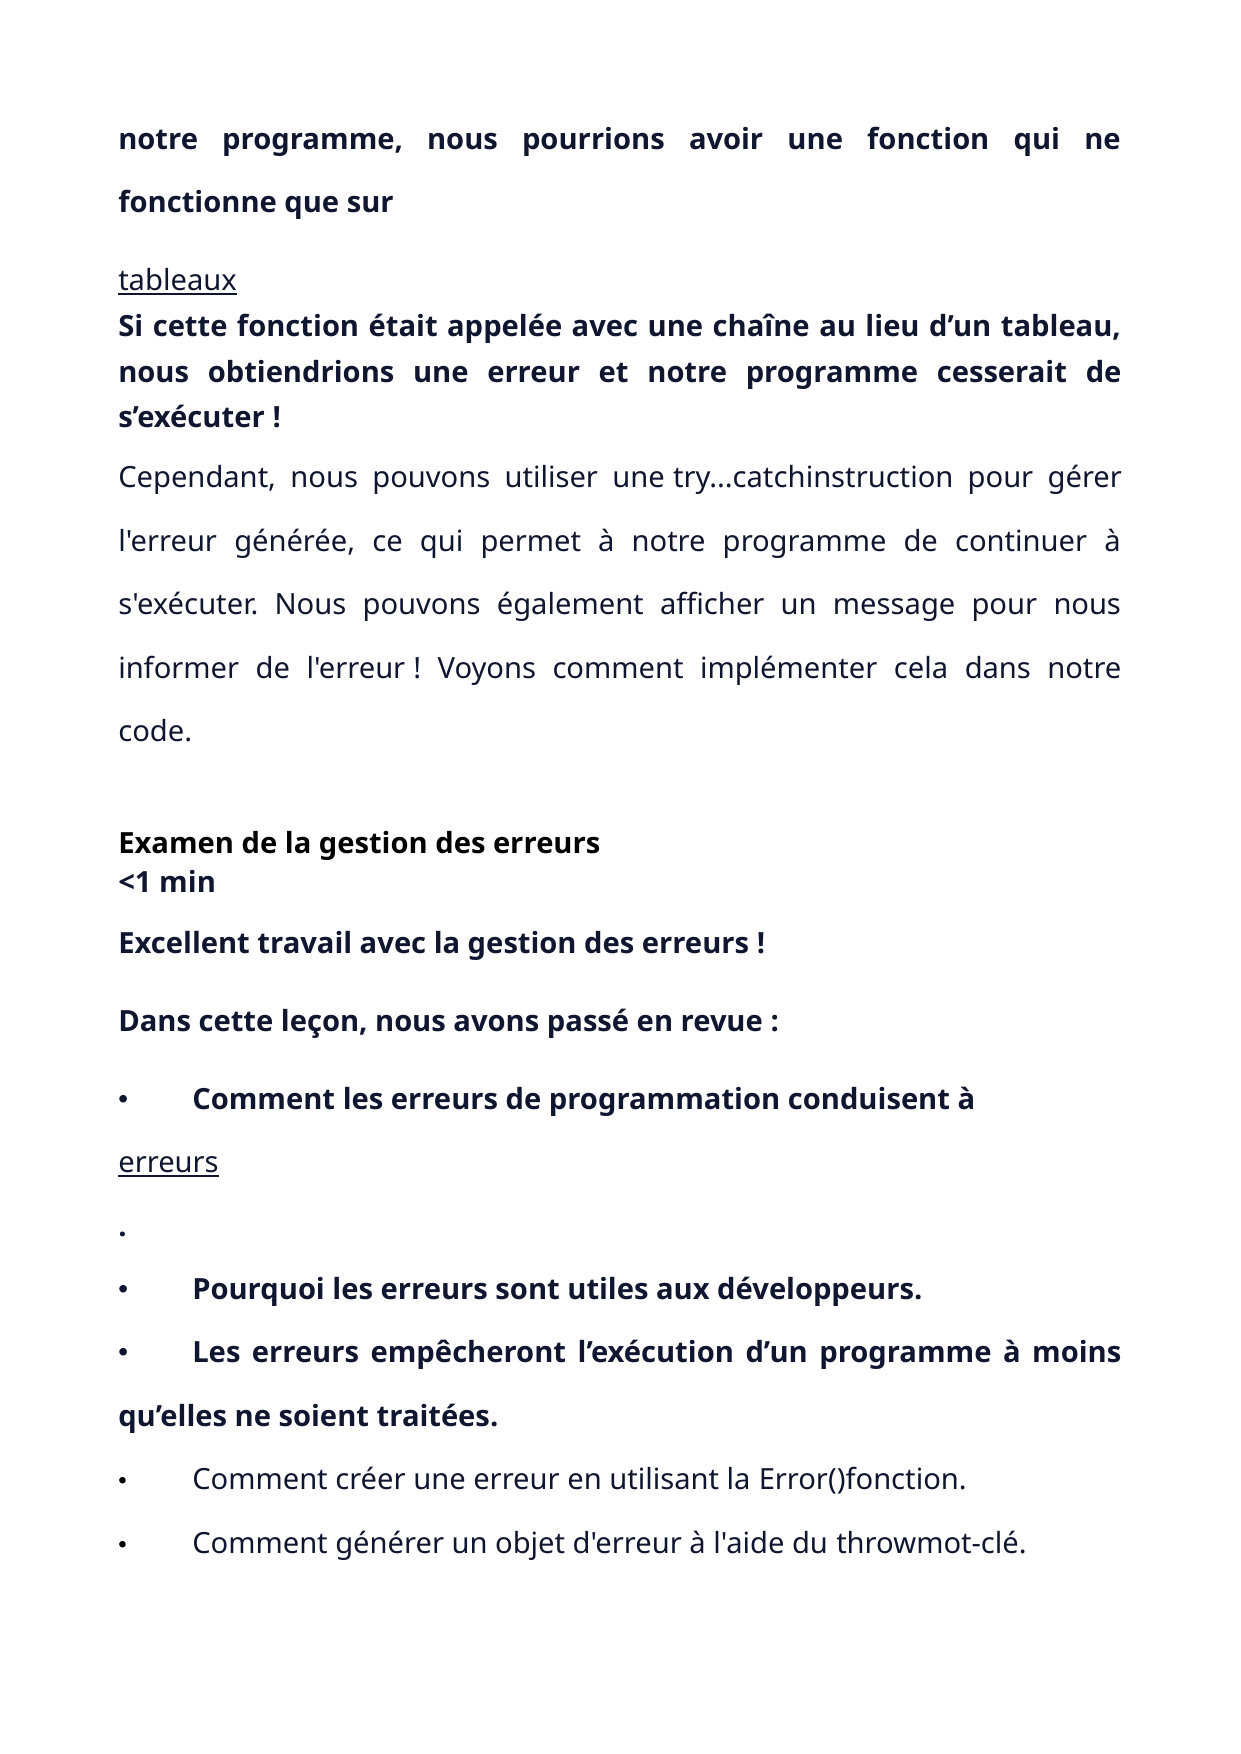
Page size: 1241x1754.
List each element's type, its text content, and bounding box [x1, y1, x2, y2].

text <1 min [118, 862, 1122, 901]
text . [118, 1205, 1122, 1244]
text Si cette fonction était appelée avec une chaîne au lieu d’un tableau, nous obtiendrions une erreur et notre programme cesserait de s’exécuter ! [118, 305, 1122, 436]
list Pourquoi les erreurs sont utiles aux développeurs. [118, 1268, 1122, 1308]
text Cependant, nous pouvons utiliser une try...catchinstruction pour gérer l'erreur générée, ce qui permet à notre programme de continuer à s'exécuter. Nous pouvons également afficher un message pour nous informer de l'erreur ! Voyons comment implémenter cela dans notre code. [118, 457, 1122, 750]
text erreurs [118, 1141, 1122, 1181]
text Excellent travail avec la gestion des erreurs ! [118, 922, 1122, 962]
list Comment les erreurs de programmation conduisent à [118, 1078, 1122, 1118]
text tableaux [118, 259, 1122, 299]
list Les erreurs empêcheront l’exécution d’un programme à moins qu’elles ne soient traitées. [118, 1332, 1122, 1435]
subtitle Examen de la gestion des erreurs [118, 822, 1122, 862]
list Comment créer une erreur en utilisant la Error()fonction. [118, 1458, 1122, 1498]
text notre programme, nous pourrions avoir une fonction qui ne fonctionne que sur [118, 118, 1122, 221]
text Dans cette leçon, nous avons passé en revue : [118, 1000, 1122, 1039]
list Comment générer un objet d'erreur à l'aide du throwmot-clé. [118, 1522, 1122, 1562]
